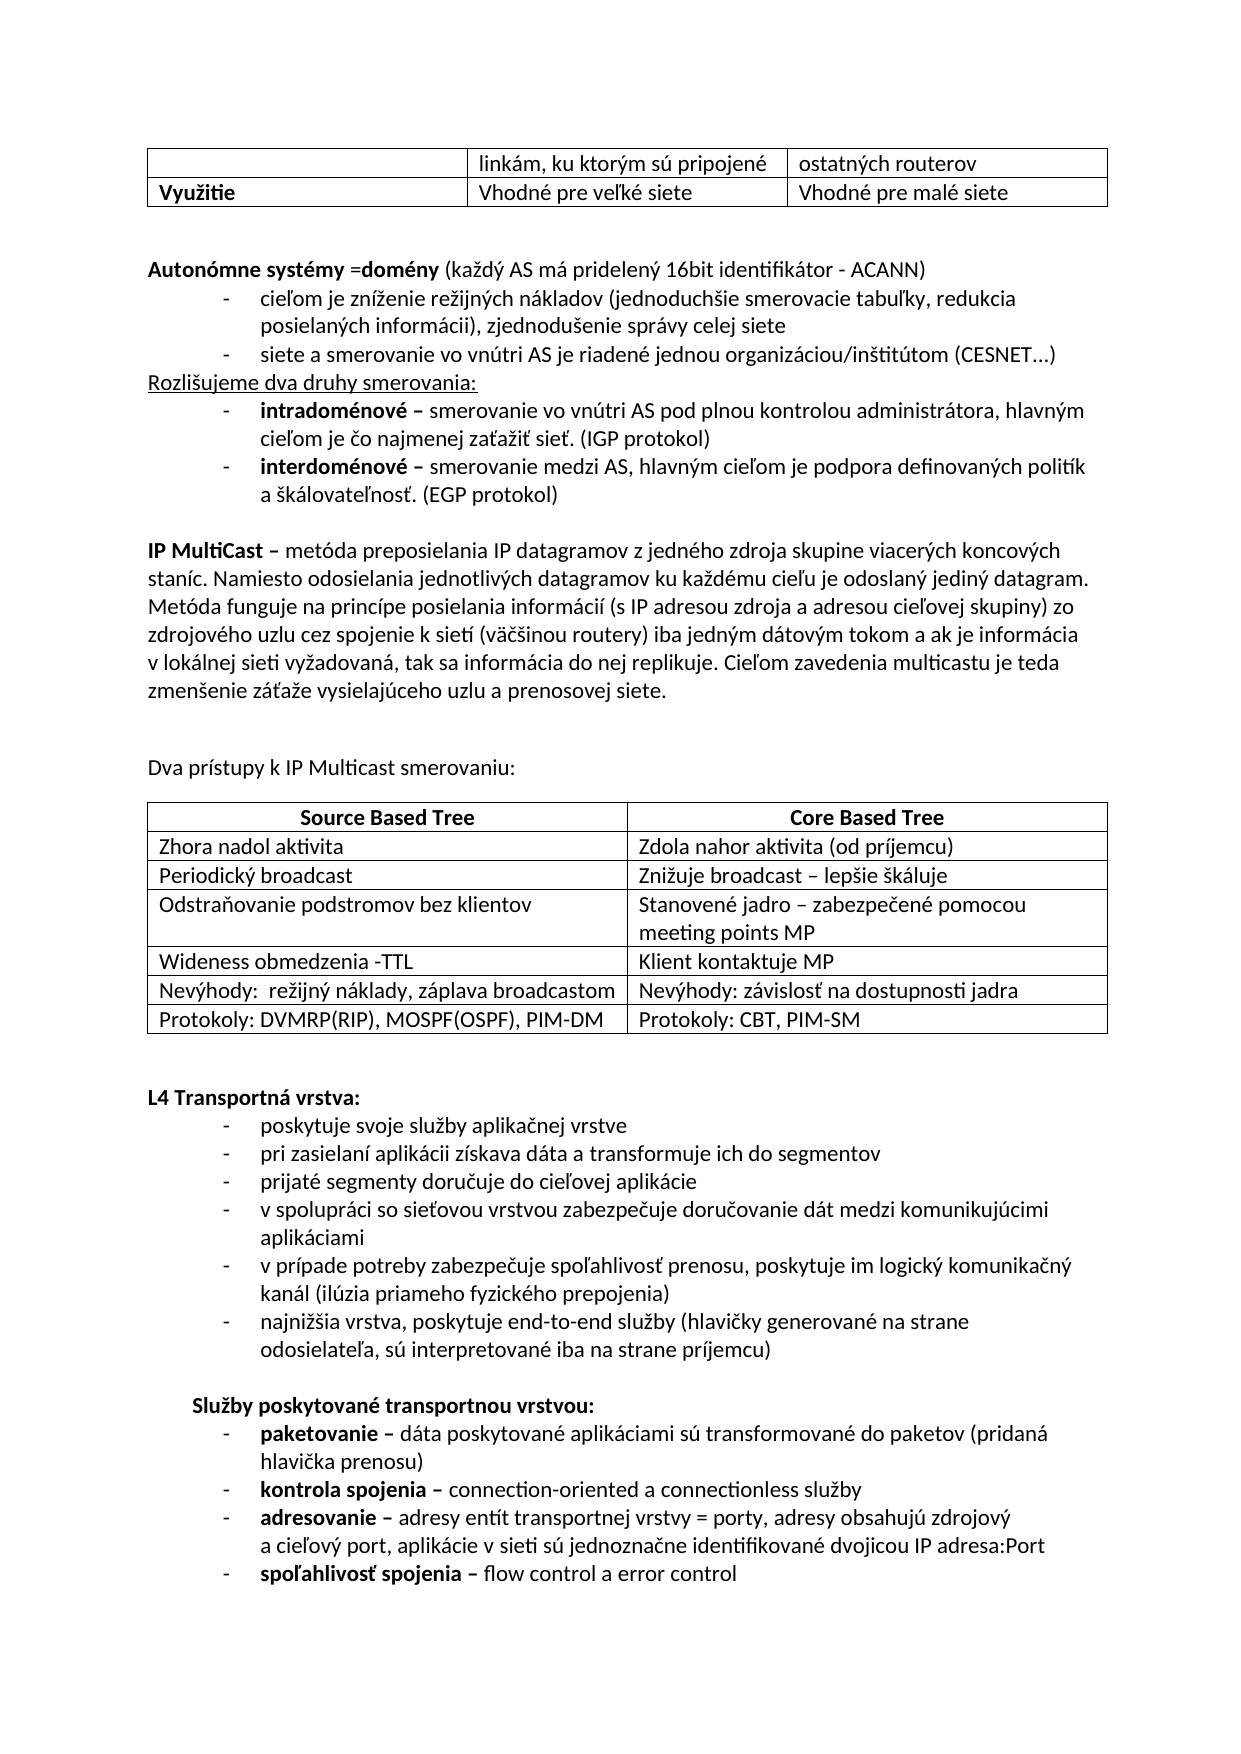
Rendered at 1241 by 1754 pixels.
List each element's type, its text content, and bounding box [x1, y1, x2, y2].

list interdoménové – smerovanie medzi AS, hlavným cieľom je podpora definovaných politík a škálovateľnosť. (EGP protokol) [223, 452, 1093, 508]
text Metóda funguje na princípe posielania informácií (s IP adresou zdroja a adresou cieľovej skupiny) zo zdrojového uzlu cez spojenie k sietí (väčšinou routery) iba jedným dátovým tokom a ak je informácia v lokálnej sieti vyžadovaná, tak sa informácia do nej replikuje. Cieľom zavedenia multicastu je teda zmenšenie záťaže vysielajúceho uzlu a prenosovej siete. [148, 592, 1093, 704]
list adresovanie – adresy entít transportnej vrstvy = porty, adresy obsahujú zdrojový a cieľový port, aplikácie v sieti sú jednoznačne identifikované dvojicou IP adresa:Port [223, 1503, 1093, 1559]
list cieľom je zníženie režijných nákladov (jednoduchšie smerovacie tabuľky, redukcia posielaných informácii), zjednodušenie správy celej siete [223, 284, 1093, 340]
list spoľahlivosť spojenia – flow control a error control [223, 1559, 1093, 1587]
list intradoménové – smerovanie vo vnútri AS pod plnou kontrolou administrátora, hlavným cieľom je čo najmenej zaťažiť sieť. (IGP protokol) [223, 396, 1093, 452]
text Dva prístupy k IP Multicast smerovaniu: [148, 753, 1093, 781]
list paketovanie – dáta poskytované aplikáciami sú transformované do paketov (pridaná hlavička prenosu) [223, 1419, 1093, 1475]
table_cell [148, 149, 467, 177]
list poskytuje svoje služby aplikačnej vrstve [223, 1111, 1093, 1139]
table_cell Protokoly: CBT, PIM-SM [628, 1005, 1107, 1033]
text Autonómne systémy =domény (každý AS má pridelený 16bit identifikátor - ACANN) [148, 256, 1093, 284]
text L4 Transportná vrstva: [148, 1083, 1093, 1111]
table_cell Nevýhody: závislosť na dostupnosti jadra [628, 976, 1107, 1004]
table_cell Stanovené jadro – zabezpečené pomocou meeting points MP [628, 890, 1107, 946]
table_cell ostatných routerov [788, 149, 1107, 177]
table_cell Vhodné pre malé siete [788, 178, 1107, 206]
table_cell Vhodné pre veľké siete [468, 178, 787, 206]
table_cell Protokoly: DVMRP(RIP), MOSPF(OSPF), PIM-DM [148, 1005, 627, 1033]
table_cell Znižuje broadcast – lepšie škáluje [628, 861, 1107, 889]
text Rozlišujeme dva druhy smerovania: [148, 368, 1093, 396]
table_cell Zdola nahor aktivita (od príjemcu) [628, 832, 1107, 860]
list pri zasielaní aplikácii získava dáta a transformuje ich do segmentov [223, 1139, 1093, 1167]
table_cell linkám, ku ktorým sú pripojené [468, 149, 787, 177]
table_header Source Based Tree [148, 803, 627, 831]
table_cell Zhora nadol aktivita [148, 832, 627, 860]
table_cell Klient kontaktuje MP [628, 947, 1107, 975]
text IP MultiCast – metóda preposielania IP datagramov z jedného zdroja skupine viacerých koncových staníc. Namiesto odosielania jednotlivých datagramov ku každému cieľu je odoslaný jediný datagram. [148, 536, 1093, 592]
table_cell Využitie [148, 178, 467, 206]
list v prípade potreby zabezpečuje spoľahlivosť prenosu, poskytuje im logický komunikačný kanál (ilúzia priameho fyzického prepojenia) [223, 1251, 1093, 1307]
table_cell Odstraňovanie podstromov bez klientov [148, 890, 627, 946]
table_header Core Based Tree [628, 803, 1107, 831]
list prijaté segmenty doručuje do cieľovej aplikácie [223, 1167, 1093, 1195]
list v spolupráci so sieťovou vrstvou zabezpečuje doručovanie dát medzi komunikujúcimi aplikáciami [223, 1195, 1093, 1251]
list kontrola spojenia – connection-oriented a connectionless služby [223, 1475, 1093, 1503]
table_cell Periodický broadcast [148, 861, 627, 889]
table_cell Nevýhody: režijný náklady, záplava broadcastom [148, 976, 627, 1004]
text Služby poskytované transportnou vrstvou: [192, 1391, 1093, 1419]
list najnižšia vrstva, poskytuje end-to-end služby (hlavičky generované na strane odosielateľa, sú interpretované iba na strane príjemcu) [223, 1307, 1093, 1363]
table_cell Wideness obmedzenia -TTL [148, 947, 627, 975]
list siete a smerovanie vo vnútri AS je riadené jednou organizáciou/inštitútom (CESNET...) [223, 340, 1093, 368]
